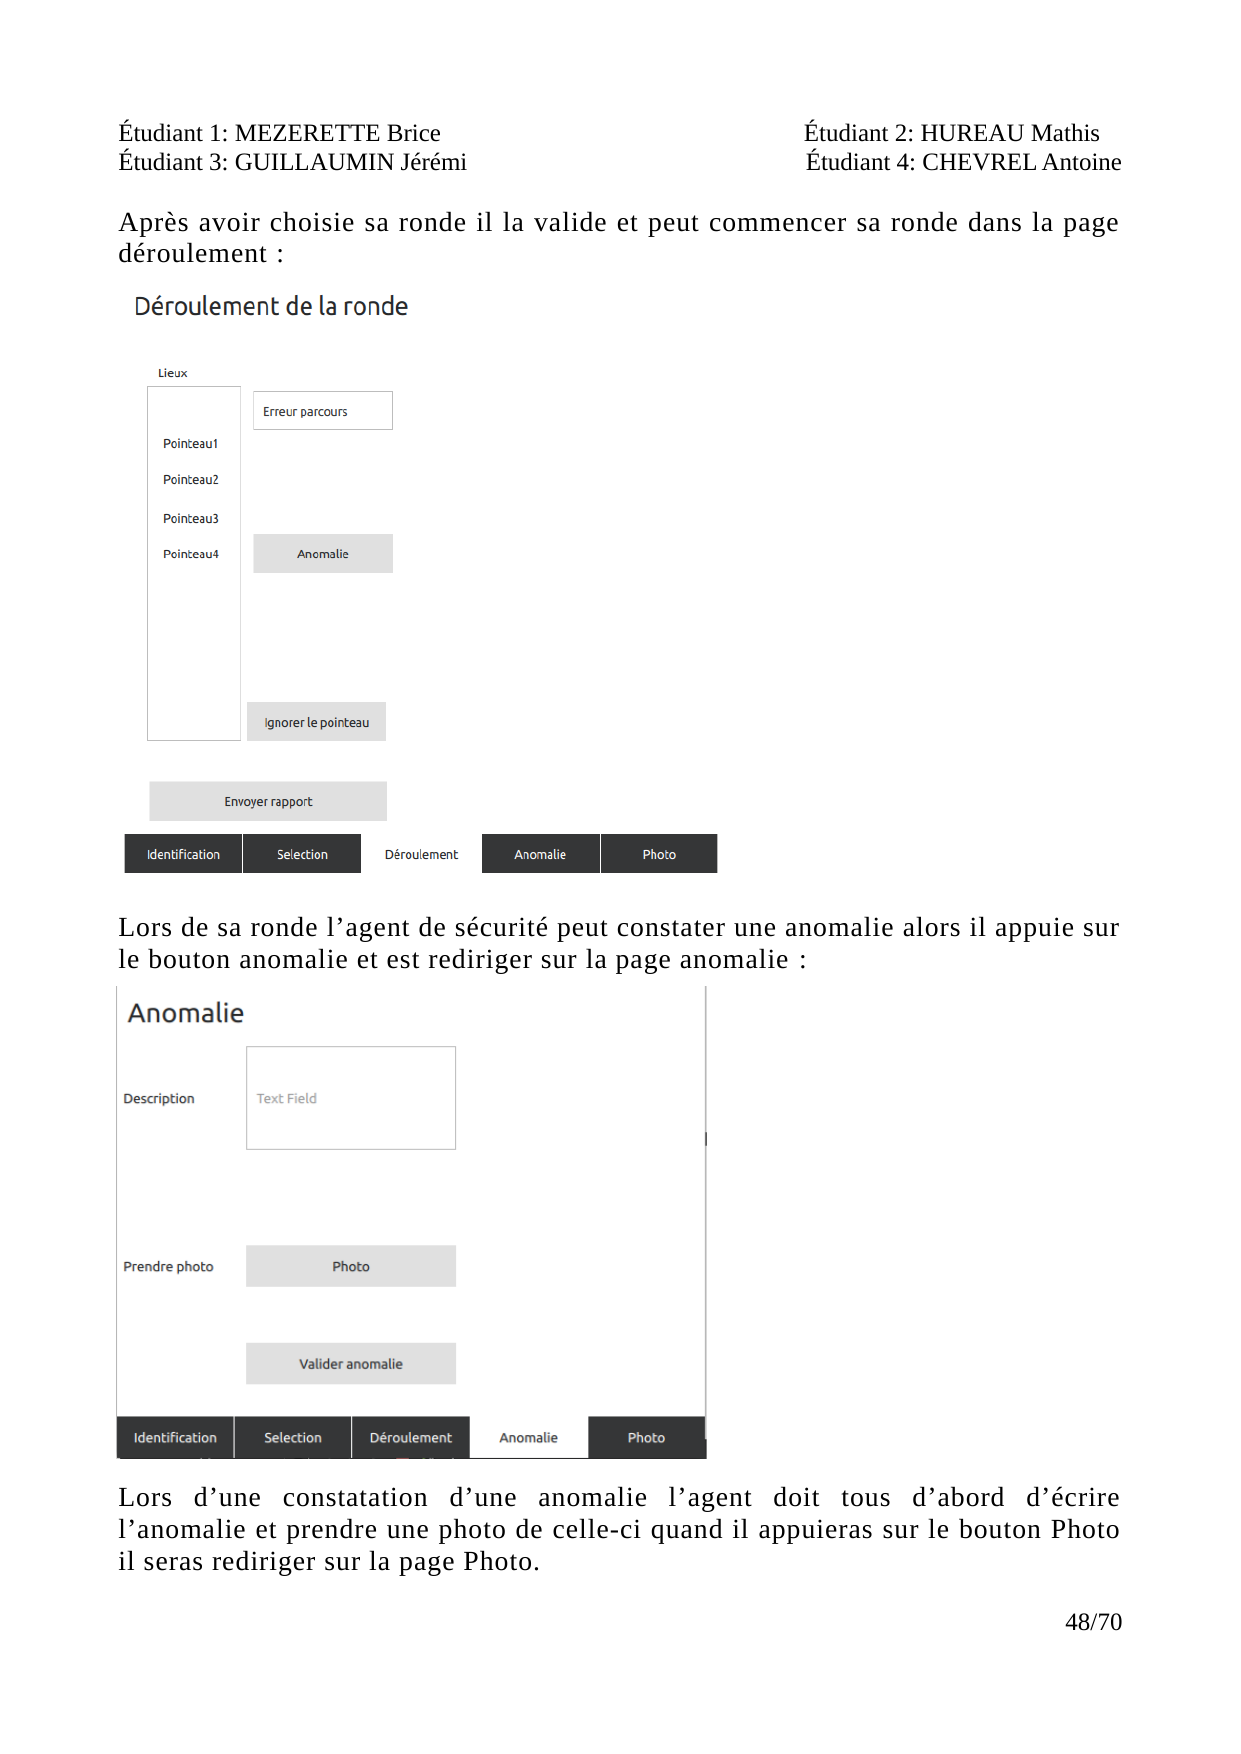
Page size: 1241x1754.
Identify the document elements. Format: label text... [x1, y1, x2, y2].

text Après avoir choisie sa ronde il la valide et peut commencer sa ronde dans la page déroulement : [118, 205, 1122, 269]
text Lors d’une constatation d’une anomalie l’agent doit tous d’abord d’écrire l’anomalie et prendre une photo de celle-ci quand il appuieras sur le bouton Photo il seras rediriger sur la page Photo. [118, 1481, 1122, 1577]
picture [116, 986, 707, 1459]
picture [124, 281, 718, 873]
text Lors de sa ronde l’agent de sécurité peut constater une anomalie alors il appuie sur le bouton anomalie et est rediriger sur la page anomalie : [118, 910, 1122, 974]
